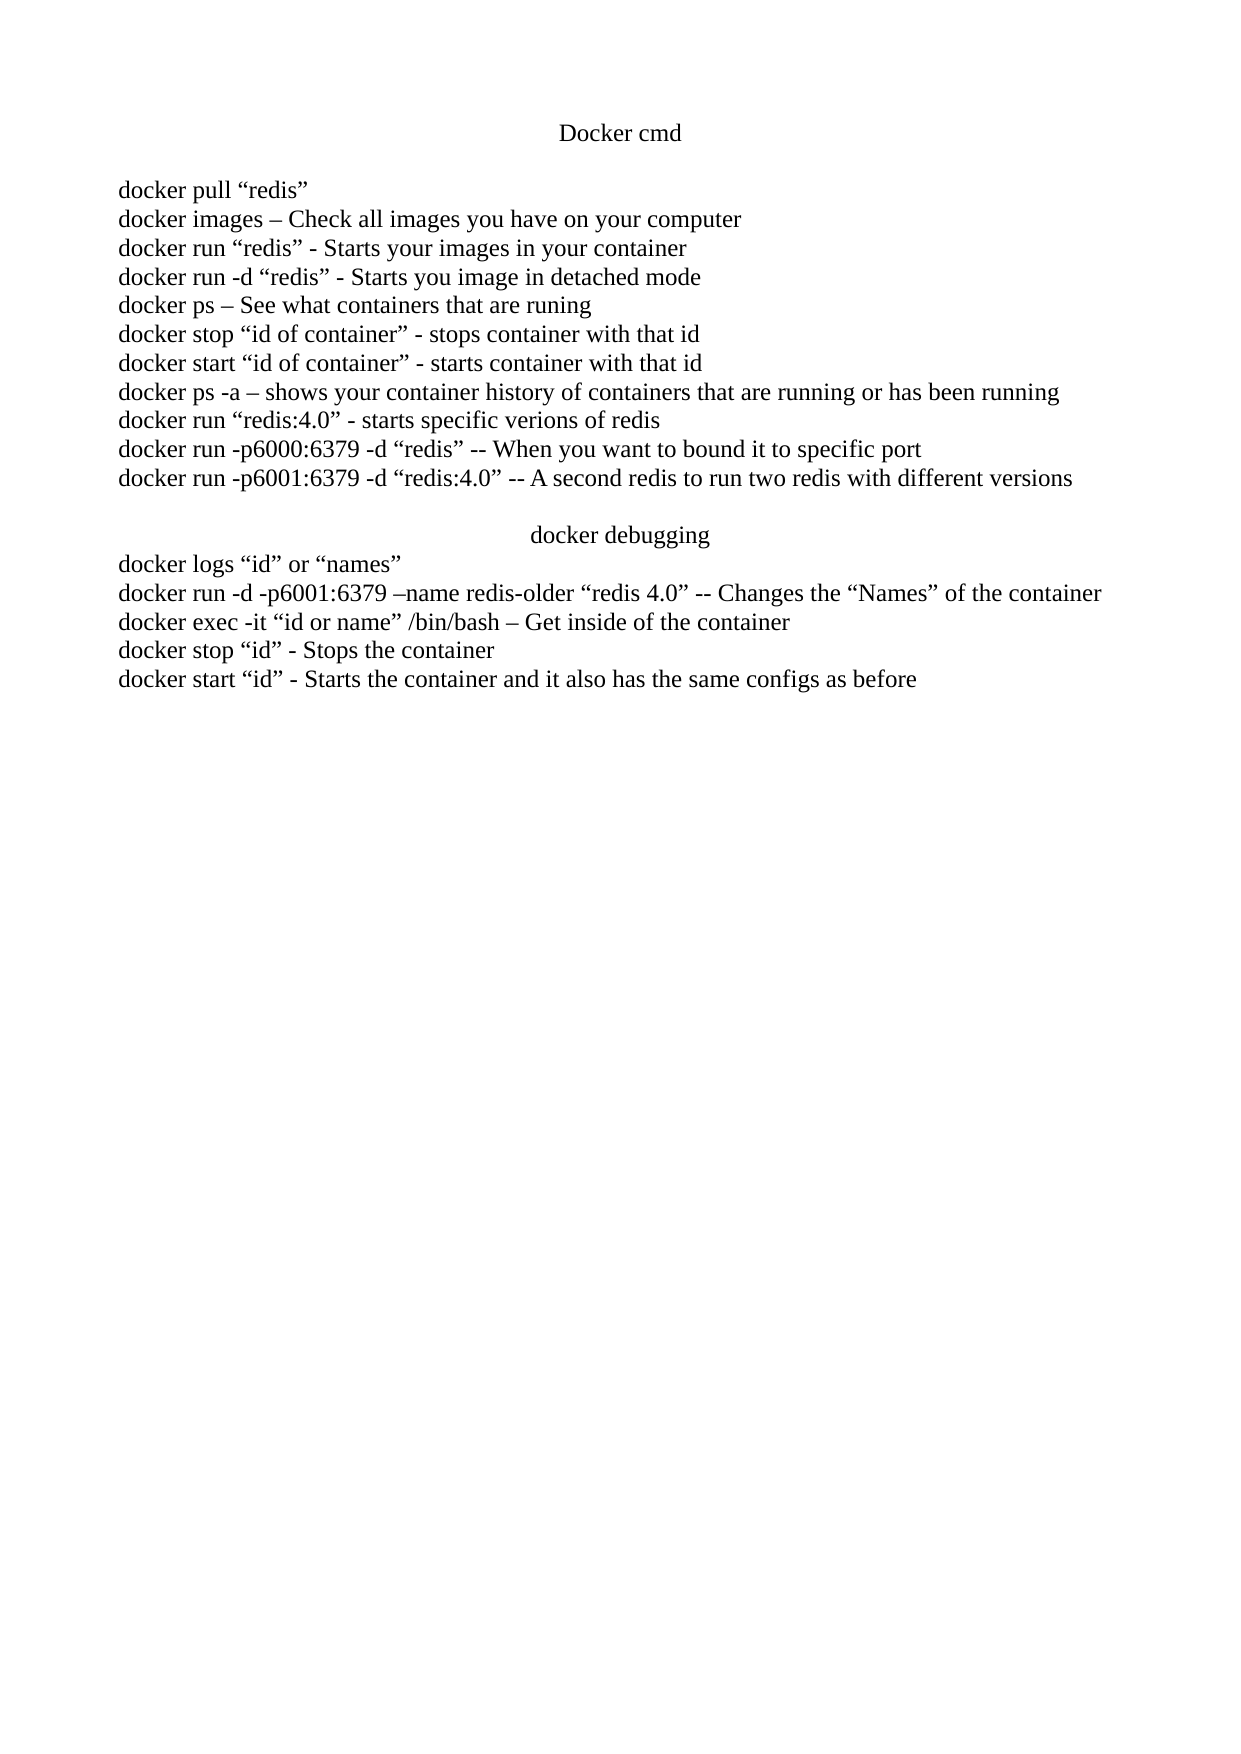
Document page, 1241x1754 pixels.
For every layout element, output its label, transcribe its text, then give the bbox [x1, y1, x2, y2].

text docker debugging [118, 521, 1122, 549]
text docker pull “redis” [118, 176, 1122, 204]
text docker exec -it “id or name” /bin/bash – Get inside of the container [118, 607, 1122, 636]
text docker run -p6000:6379 -d “redis” -- When you want to bound it to specific port [118, 434, 1122, 463]
text docker images – Check all images you have on your computer [118, 204, 1122, 233]
text docker ps – See what containers that are runing [118, 291, 1122, 319]
text docker run “redis” - Starts your images in your container [118, 233, 1122, 262]
text docker logs “id” or “names” [118, 549, 1122, 578]
text docker run -p6001:6379 -d “redis:4.0” -- A second redis to run two redis with different versions [118, 463, 1122, 492]
text docker start “id of container” - starts container with that id [118, 348, 1122, 377]
text docker stop “id” - Stops the container [118, 636, 1122, 664]
text docker stop “id of container” - stops container with that id [118, 319, 1122, 348]
text docker start “id” - Starts the container and it also has the same configs as before [118, 664, 1122, 693]
text Docker cmd [118, 118, 1122, 147]
text docker ps -a – shows your container history of containers that are running or has been running [118, 377, 1122, 406]
text docker run “redis:4.0” - starts specific verions of redis [118, 406, 1122, 434]
text docker run -d -p6001:6379 –name redis-older “redis 4.0” -- Changes the “Names” of the container [118, 578, 1122, 607]
text docker run -d “redis” - Starts you image in detached mode [118, 262, 1122, 291]
